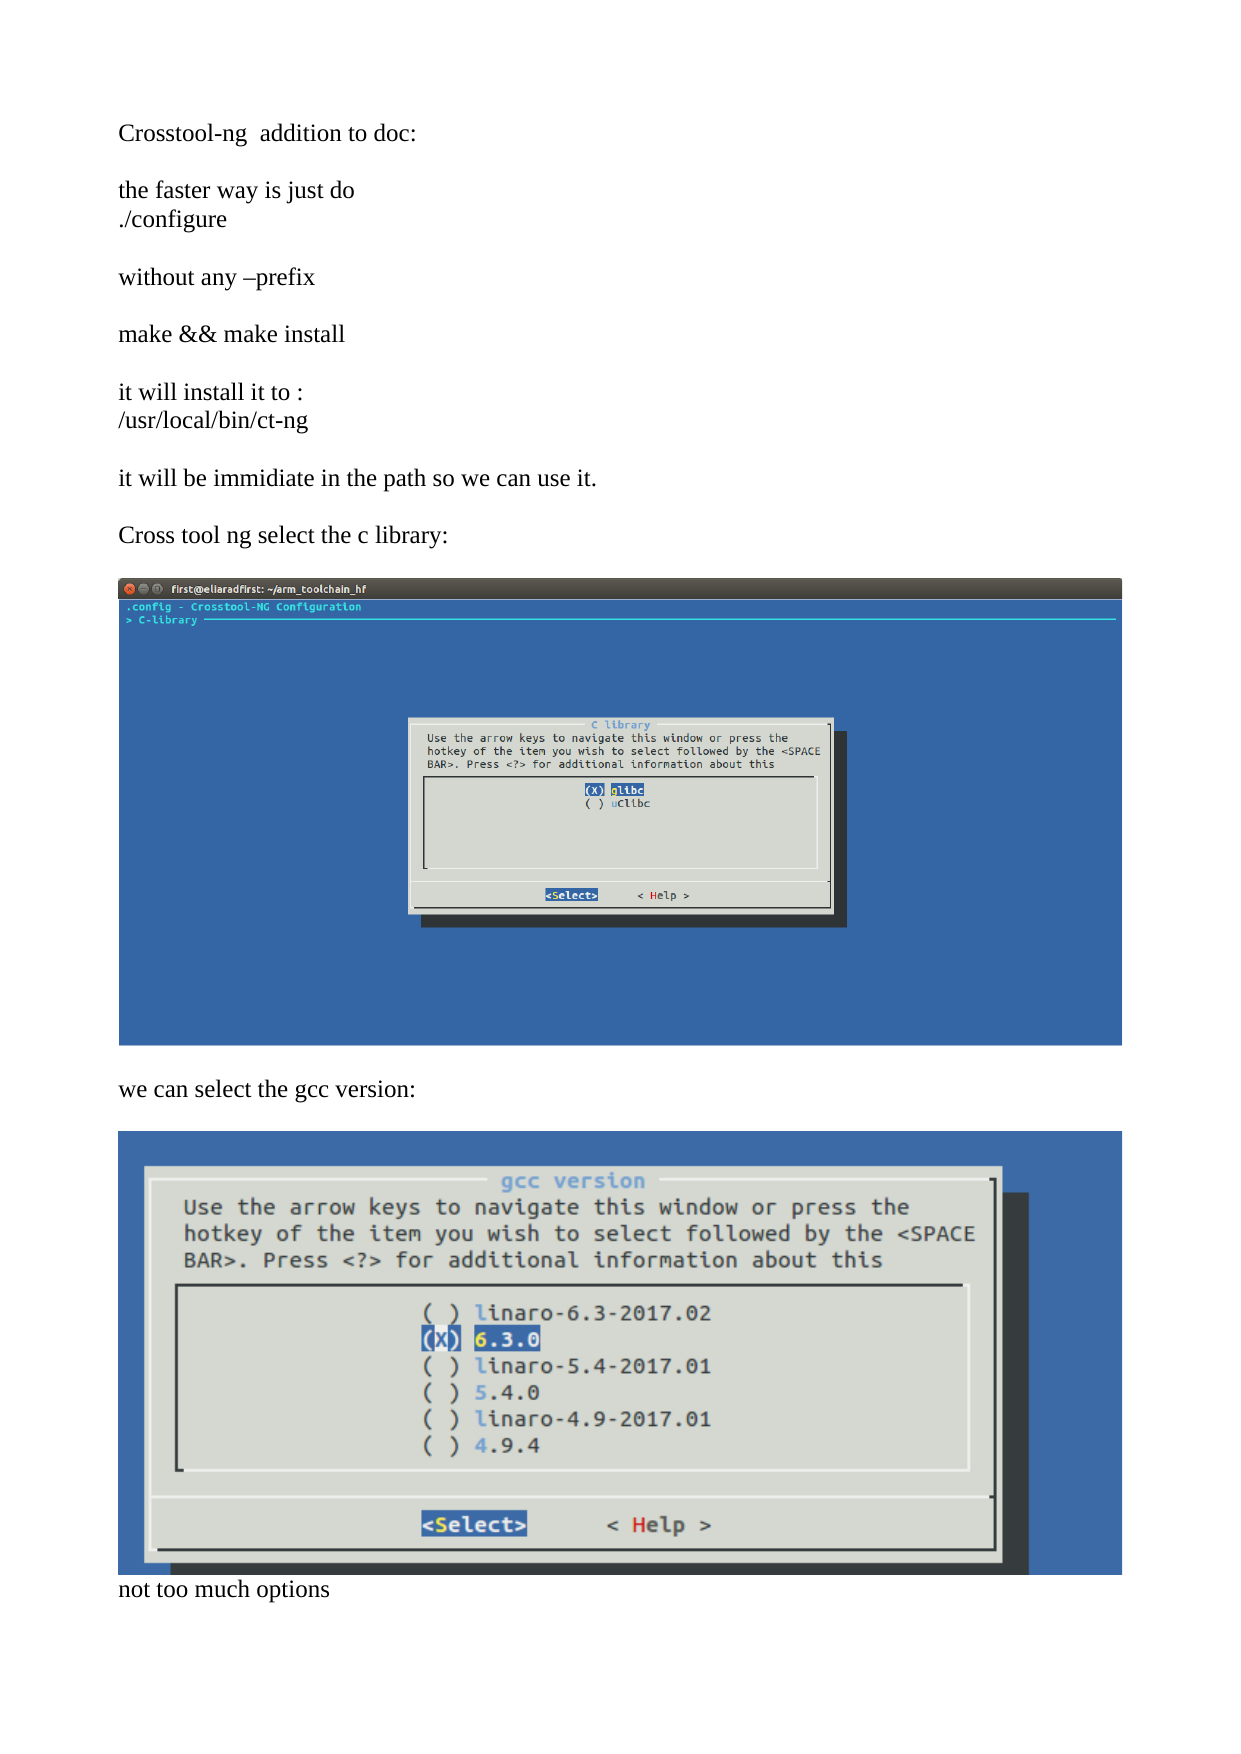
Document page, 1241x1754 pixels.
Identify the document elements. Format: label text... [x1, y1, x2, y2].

text make && make install [118, 319, 1122, 348]
text it will be immidiate in the path so we can use it. [118, 463, 1122, 492]
text ./configure [118, 204, 1122, 233]
text without any –prefix [118, 262, 1122, 291]
picture [118, 578, 1123, 1046]
text not too much options [118, 1575, 1122, 1603]
text Cross tool ng select the c library: [118, 521, 1122, 549]
text the faster way is just do [118, 176, 1122, 204]
text it will install it to : [118, 377, 1122, 406]
text Crosstool-ng addition to doc: [118, 118, 1122, 147]
text we can select the gcc version: [118, 1074, 1122, 1103]
text /usr/local/bin/ct-ng [118, 406, 1122, 434]
picture [118, 1131, 1123, 1575]
